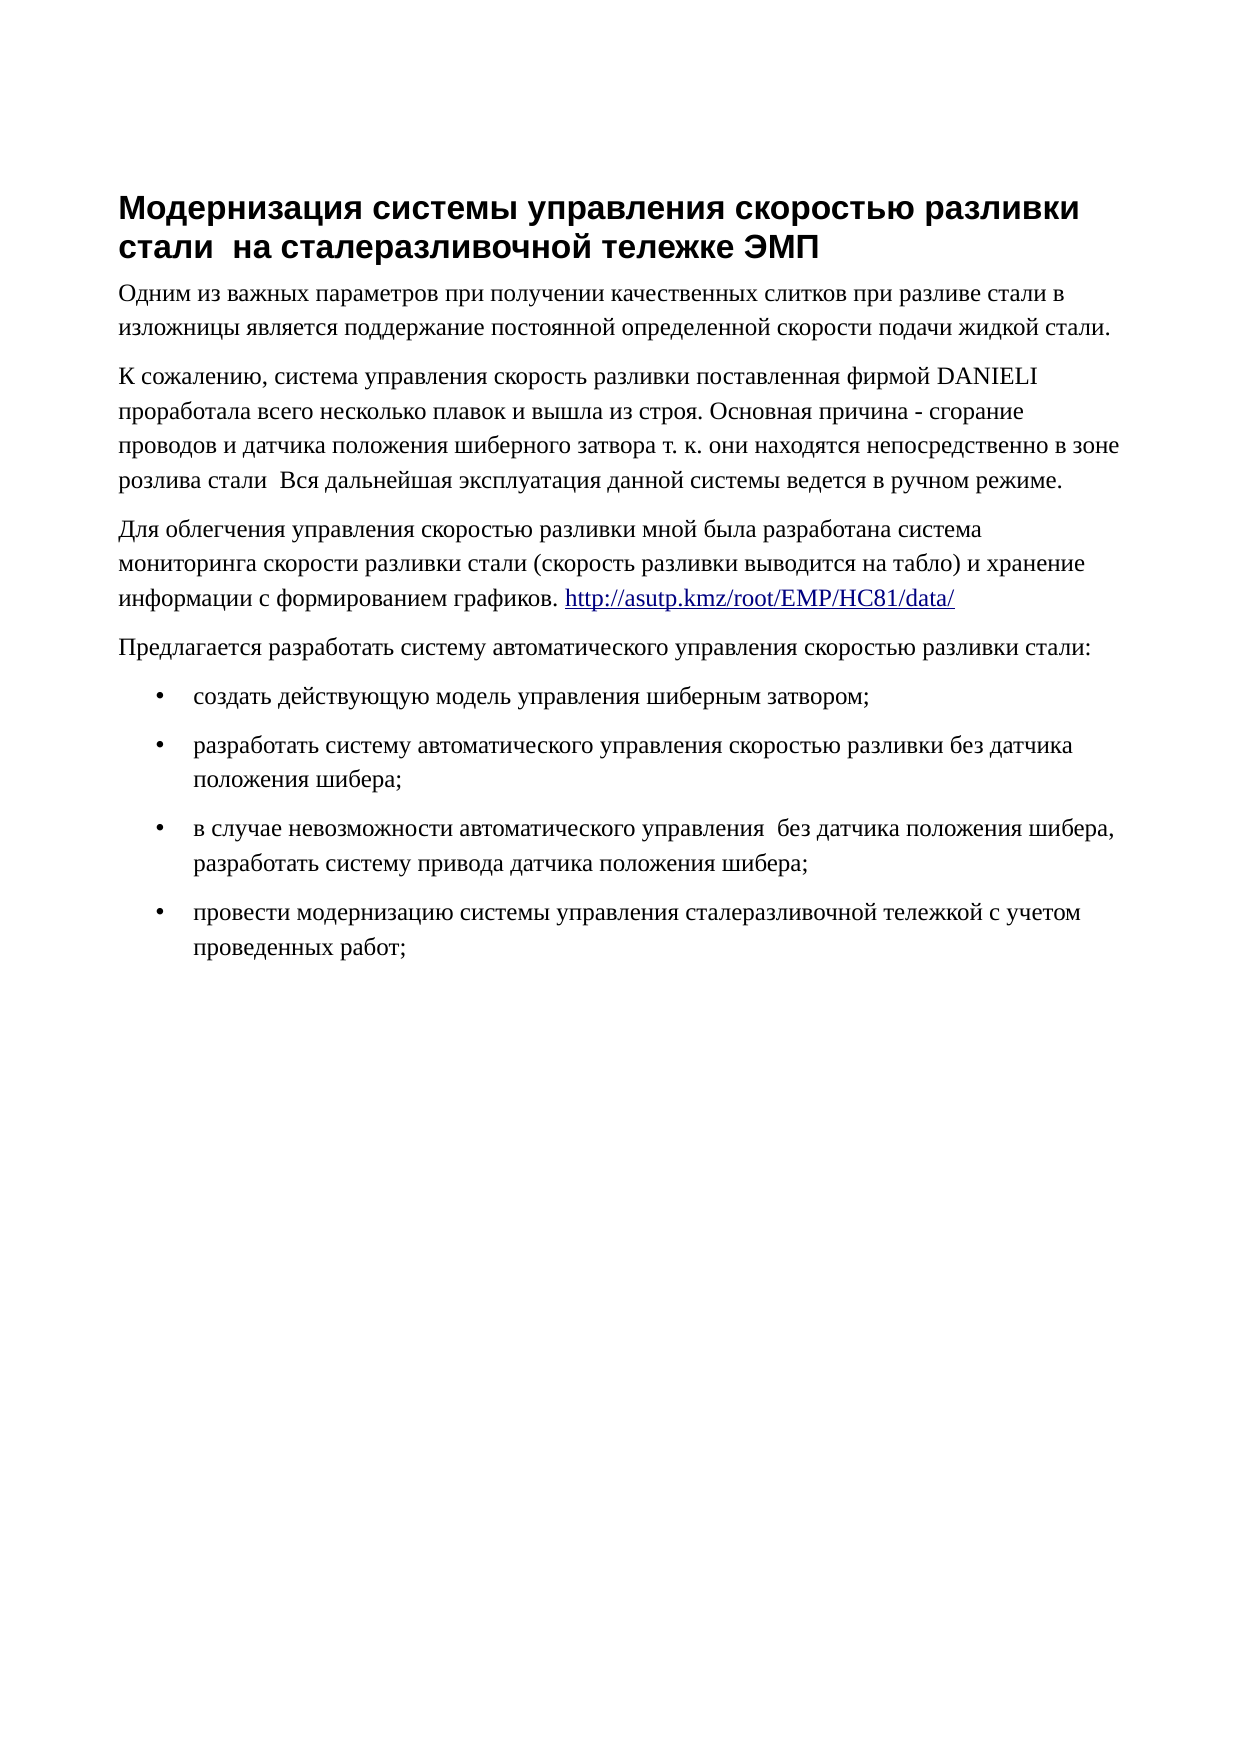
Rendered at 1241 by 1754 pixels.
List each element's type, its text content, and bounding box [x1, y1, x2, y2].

list разработать систему автоматического управления скоростью разливки без датчика положения шибера; [156, 730, 1122, 793]
text Для облегчения управления скоростью разливки мной была разработана система мониторинга скорости разливки стали (скорость разливки выводится на табло) и хранение информации с формированием графиков. http://asutp.kmz/root/EMP/HC81/data/ [118, 514, 1122, 612]
text Предлагается разработать систему автоматического управления скоростью разливки стали: [118, 632, 1122, 661]
text К сожалению, система управления скорость разливки поставленная фирмой DANIELI проработала всего несколько плавок и вышла из строя. Основная причина - сгорание проводов и датчика положения шиберного затвора т. к. они находятся непосредственно в зоне розлива стали Вся дальнейшая эксплуатация данной системы ведется в ручном режиме. [118, 361, 1122, 493]
list в случае невозможности автоматического управления без датчика положения шибера, разработать систему привода датчика положения шибера; [156, 813, 1122, 877]
list провести модернизацию системы управления сталеразливочной тележкой с учетом проведенных работ; [156, 897, 1122, 960]
text Одним из важных параметров при получении качественных слитков при разливе стали в изложницы является поддержание постоянной определенной скорости подачи жидкой стали. [118, 278, 1122, 341]
list создать действующую модель управления шиберным затвором; [156, 681, 1122, 710]
subtitle Модернизация системы управления скоростью разливки стали на сталеразливочной тележке ЭМП [118, 188, 1122, 265]
